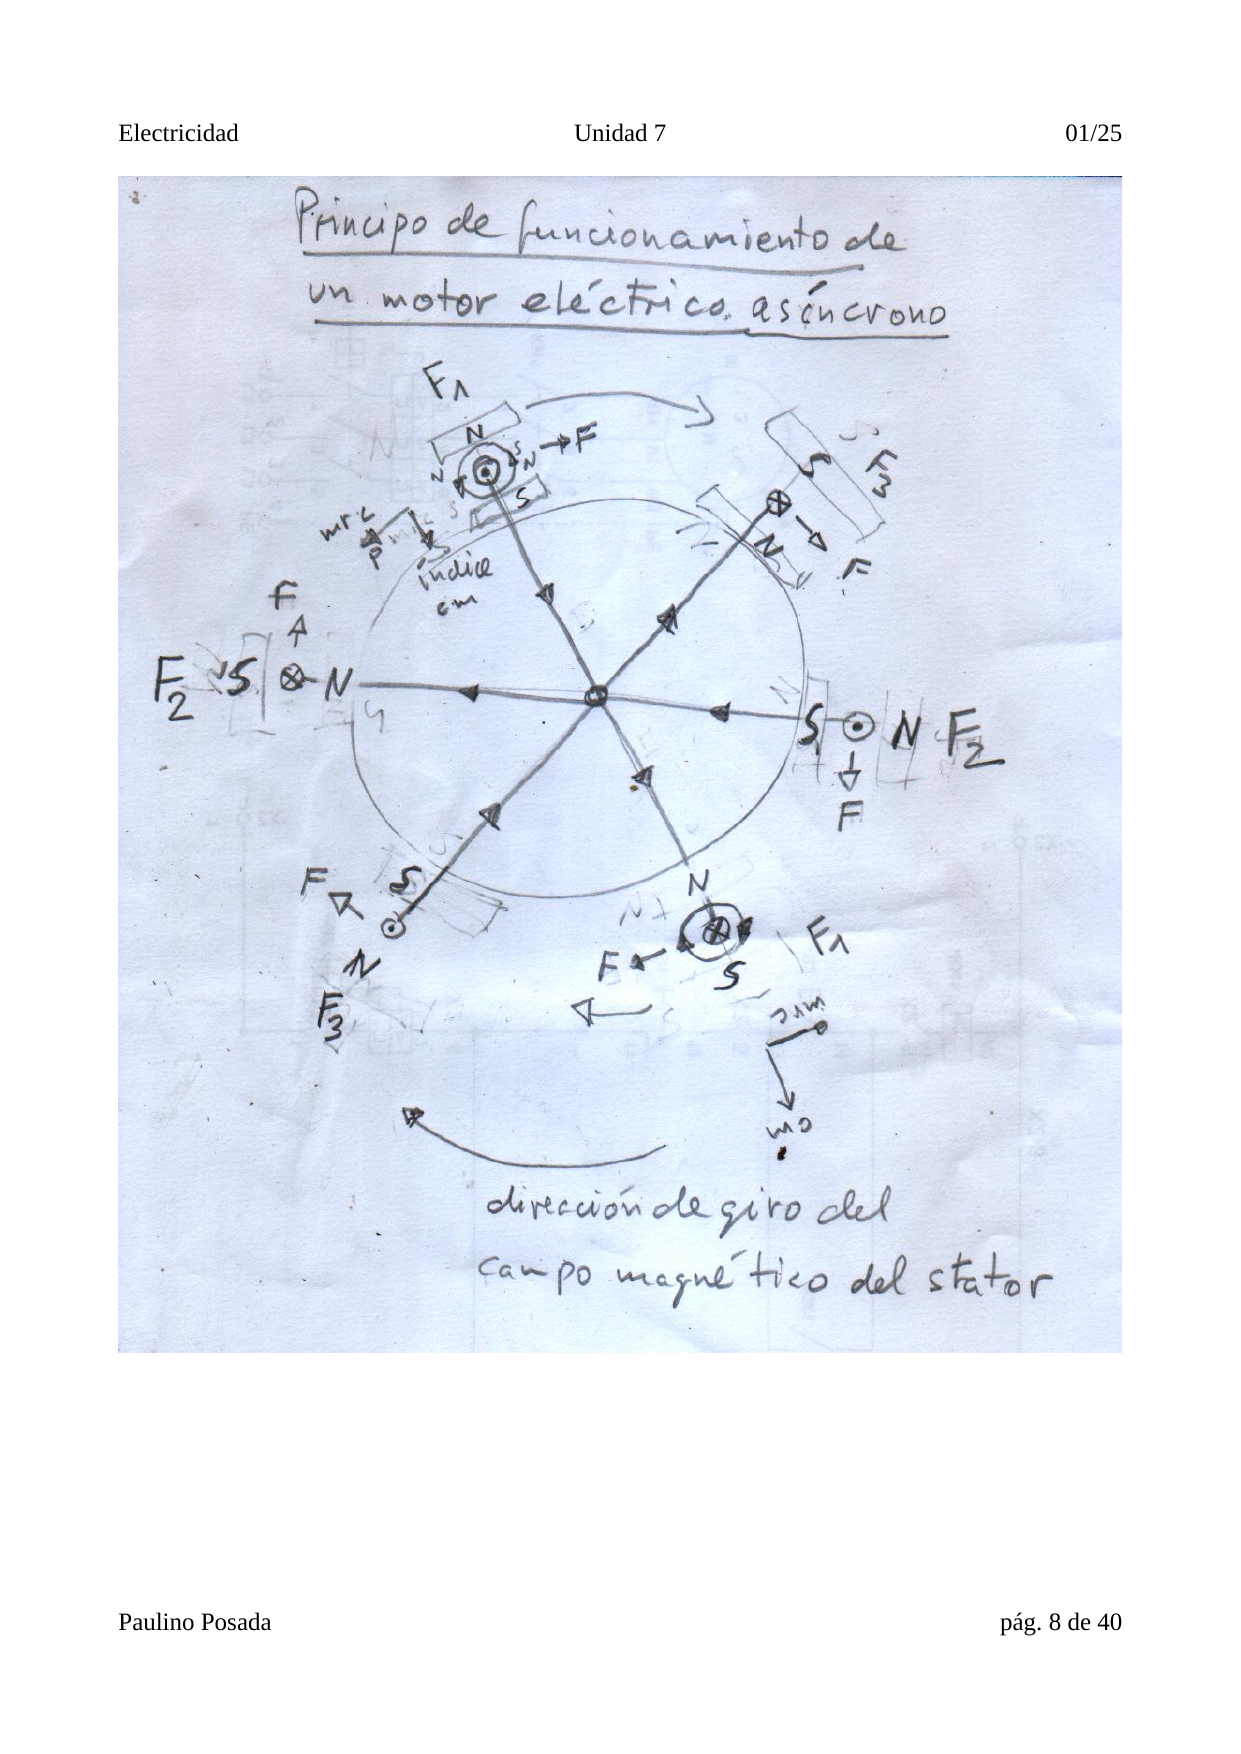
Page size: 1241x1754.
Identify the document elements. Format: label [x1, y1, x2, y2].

picture [118, 176, 1123, 1353]
